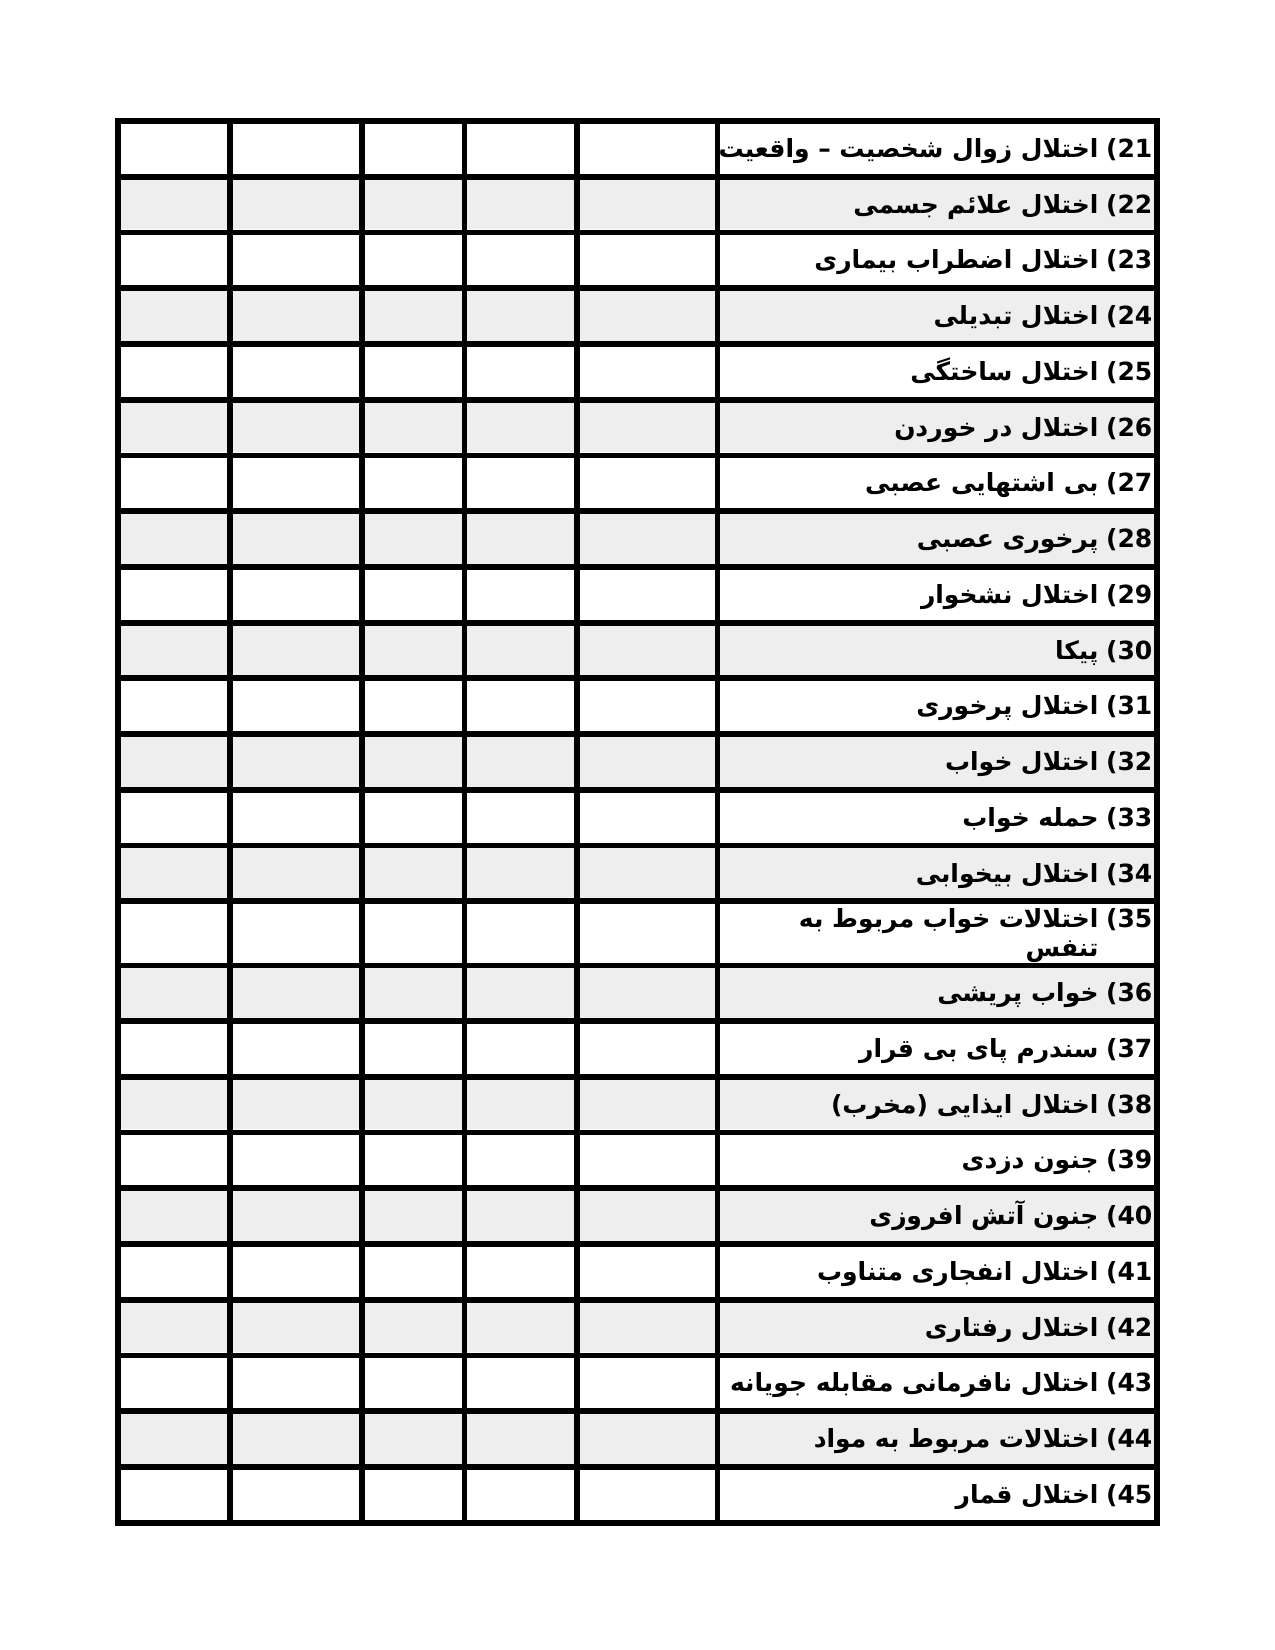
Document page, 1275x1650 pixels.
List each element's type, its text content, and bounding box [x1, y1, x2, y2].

table_cell بی ­اشتهایی عصبی [720, 458, 1154, 508]
table_cell [365, 793, 462, 843]
table_cell [233, 1414, 359, 1464]
table_cell [365, 1303, 462, 1352]
table_cell [121, 347, 227, 397]
table_cell [365, 235, 462, 285]
table_cell [233, 180, 359, 229]
table_cell اختلالات مربوط به مواد [720, 1414, 1154, 1464]
table_cell [121, 904, 227, 962]
table_cell [467, 626, 574, 675]
table_cell اختلال خواب [720, 737, 1154, 787]
table_cell [580, 626, 715, 675]
table_cell [467, 291, 574, 341]
table_cell [233, 1358, 359, 1408]
table_cell اختلال اضطراب بیماری [720, 235, 1154, 285]
table_cell [233, 514, 359, 564]
table_cell [233, 848, 359, 898]
table_cell [365, 1470, 462, 1520]
table_cell [121, 793, 227, 843]
table_cell [365, 681, 462, 731]
table_cell [467, 681, 574, 731]
table_cell [580, 180, 715, 229]
table_cell [121, 458, 227, 508]
table_cell اختلال رفتاری [720, 1303, 1154, 1352]
table_cell [233, 968, 359, 1018]
table_cell [121, 1470, 227, 1520]
table_cell [580, 1303, 715, 1352]
table_cell [233, 904, 359, 962]
table_cell [580, 848, 715, 898]
table_cell [365, 848, 462, 898]
table_cell [121, 737, 227, 787]
table_cell [365, 403, 462, 452]
table_cell [467, 1080, 574, 1129]
table_cell [580, 904, 715, 962]
table_cell [233, 1303, 359, 1352]
table_cell [121, 1358, 227, 1408]
table_cell [121, 626, 227, 675]
table_cell [121, 1414, 227, 1464]
table_cell [365, 1414, 462, 1464]
table_cell اختلال ساختگی [720, 347, 1154, 397]
table_cell [365, 1080, 462, 1129]
table_cell اختلال انفجاری متناوب [720, 1247, 1154, 1297]
table_cell [580, 347, 715, 397]
table_cell [365, 737, 462, 787]
table_cell [580, 1135, 715, 1185]
table_cell جنون دزدی [720, 1135, 1154, 1185]
table_cell اختلال زوال شخصیت – واقعیت [720, 124, 1154, 174]
table_cell [467, 124, 574, 174]
table_cell اختلالات خواب مربوط به تنفس [720, 904, 1154, 962]
table_cell [233, 737, 359, 787]
table_cell [467, 737, 574, 787]
table_cell [121, 1024, 227, 1074]
table_cell پرخوری عصبی [720, 514, 1154, 564]
table_cell [467, 514, 574, 564]
table_cell [365, 180, 462, 229]
table_cell جنون آتش افروزی [720, 1191, 1154, 1241]
table_cell [467, 1414, 574, 1464]
table_cell [233, 793, 359, 843]
table_cell [233, 1470, 359, 1520]
table_cell [467, 235, 574, 285]
table_cell [467, 1358, 574, 1408]
table_cell [233, 1080, 359, 1129]
table_cell [121, 681, 227, 731]
table_cell [580, 1080, 715, 1129]
table_cell [121, 235, 227, 285]
table_cell [365, 570, 462, 620]
table_cell [467, 848, 574, 898]
table_cell [121, 1080, 227, 1129]
table_cell [233, 1135, 359, 1185]
table_cell اختلال تبدیلی [720, 291, 1154, 341]
table_cell [121, 848, 227, 898]
table_cell [580, 514, 715, 564]
table_cell [365, 291, 462, 341]
table_cell [467, 1024, 574, 1074]
table_cell اختلال در خوردن [720, 403, 1154, 452]
table_cell [467, 458, 574, 508]
table_cell [580, 737, 715, 787]
table_cell خواب ­پریشی [720, 968, 1154, 1018]
table_cell [121, 968, 227, 1018]
table_cell [233, 403, 359, 452]
table_cell [580, 1358, 715, 1408]
table_cell [467, 793, 574, 843]
table_cell [121, 124, 227, 174]
table_cell اختلال ایذایی (مخرب) [720, 1080, 1154, 1129]
table_cell [580, 681, 715, 731]
table_cell [121, 514, 227, 564]
table_cell [233, 458, 359, 508]
table_cell [121, 1303, 227, 1352]
table_cell [580, 1470, 715, 1520]
table_cell [121, 570, 227, 620]
table_cell [233, 124, 359, 174]
table_cell [467, 1135, 574, 1185]
table_cell [121, 1247, 227, 1297]
table_cell [365, 904, 462, 962]
table_cell [467, 1191, 574, 1241]
table_cell [365, 1135, 462, 1185]
table_cell [580, 1191, 715, 1241]
table_cell [467, 570, 574, 620]
table_cell اختلال نشخوار [720, 570, 1154, 620]
table_cell [365, 124, 462, 174]
table_cell سندرم پای بی ­قرار [720, 1024, 1154, 1074]
table_cell [233, 1247, 359, 1297]
table_cell [467, 1303, 574, 1352]
table_cell [365, 1247, 462, 1297]
table_cell [365, 458, 462, 508]
table_cell [121, 1191, 227, 1241]
table_cell [365, 626, 462, 675]
table_cell [580, 291, 715, 341]
table_cell [121, 291, 227, 341]
table_cell [580, 458, 715, 508]
table_cell [233, 626, 359, 675]
table_cell [233, 1191, 359, 1241]
table_cell [233, 681, 359, 731]
table_cell [580, 570, 715, 620]
table_cell [121, 1135, 227, 1185]
table_cell [580, 1247, 715, 1297]
table_cell [580, 1414, 715, 1464]
table_cell [365, 1191, 462, 1241]
table_cell [467, 904, 574, 962]
table_cell [365, 1358, 462, 1408]
table_cell [467, 1247, 574, 1297]
table_cell اختلال نافرمانی مقابله ­جویانه [720, 1358, 1154, 1408]
table_cell اختلال بی­خوابی [720, 848, 1154, 898]
table_cell [233, 570, 359, 620]
table_cell اختلال علائم جسمی [720, 180, 1154, 229]
table_cell [233, 1024, 359, 1074]
table_cell [365, 968, 462, 1018]
table_cell [467, 968, 574, 1018]
table_cell [365, 1024, 462, 1074]
table_cell [365, 347, 462, 397]
table_cell [467, 347, 574, 397]
table_cell [233, 235, 359, 285]
table_cell [580, 124, 715, 174]
table_cell [580, 793, 715, 843]
table_cell حمله خواب [720, 793, 1154, 843]
table_cell [467, 1470, 574, 1520]
table_cell [580, 1024, 715, 1074]
table_cell [467, 180, 574, 229]
table_cell [233, 291, 359, 341]
table_cell [580, 235, 715, 285]
table_cell اختلال پرخوری [720, 681, 1154, 731]
table_cell [121, 403, 227, 452]
table_cell پیکا [720, 626, 1154, 675]
table_cell [467, 403, 574, 452]
table_cell [121, 180, 227, 229]
table_cell [580, 968, 715, 1018]
table_cell [365, 514, 462, 564]
table_cell [233, 347, 359, 397]
table_cell اختلال قمار [720, 1470, 1154, 1520]
table_cell [580, 403, 715, 452]
